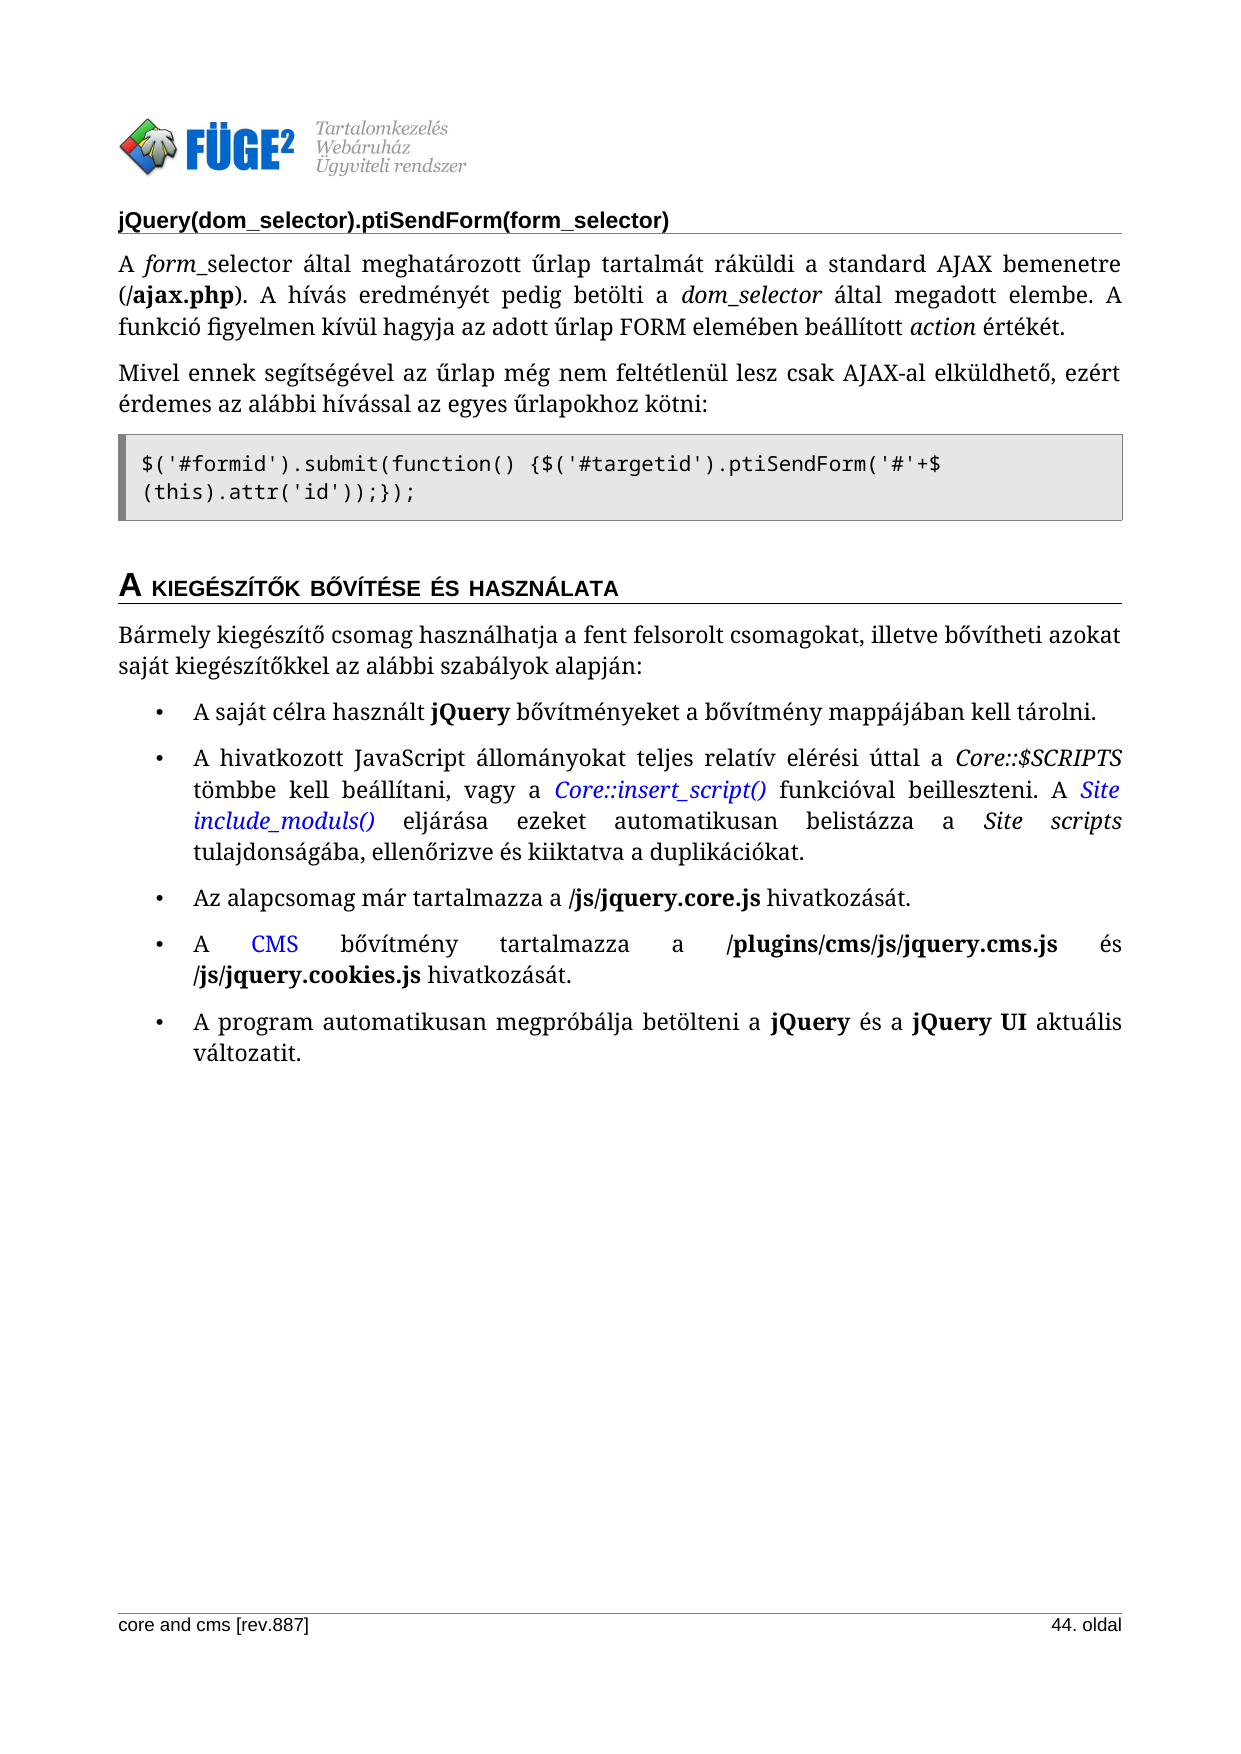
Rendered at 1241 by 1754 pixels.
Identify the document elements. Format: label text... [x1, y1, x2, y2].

list A program automatikusan megpróbálja betölteni a jQuery és a jQuery UI aktuális változatit. [156, 1005, 1122, 1068]
text Bármely kiegészítő csomag használhatja a fent felsorolt csomagokat, illetve bővítheti azokat saját kiegészítőkkel az alábbi szabályok alapján: [118, 619, 1122, 681]
list A CMS bővítmény tartalmazza a /plugins/cms/js/jquery.cms.js és /js/jquery.cookies.js hivatkozását. [156, 928, 1122, 991]
text A form_selector által meghatározott űrlap tartalmát ráküldi a standard AJAX bemenetre (/ajax.php). A hívás eredményét pedig betölti a dom_selector által megadott elembe. A funkció figyelmen kívül hagyja az adott űrlap FORM elemében beállított action értékét. [118, 248, 1122, 342]
text $('#formid').submit(function() {$('#targetid').ptiSendForm('#'+$(this).attr('id'));}); [126, 435, 1122, 520]
picture [118, 118, 473, 177]
list A hivatkozott JavaScript állományokat teljes relatív elérési úttal a Core::$SCRIPTS tömbbe kell beállítani, vagy a Core::insert_script() funkcióval beilleszteni. A Site include_moduls() eljárása ezeket automatikusan belistázza a Site scripts tulajdonságába, ellenőrizve és kiiktatva a duplikációkat. [156, 742, 1122, 867]
list Az alapcsomag már tartalmazza a /js/jquery.core.js hivatkozását. [156, 882, 1122, 913]
text Mivel ennek segítségével az űrlap még nem feltétlenül lesz csak AJAX-al elküldhető, ezért érdemes az alábbi hívással az egyes űrlapokhoz kötni: [118, 356, 1122, 419]
subtitle jQuery(dom_selector).ptiSendForm(form_selector) [118, 207, 1122, 233]
subtitle A kiegészítők bővítése és használata [118, 565, 1122, 603]
list A saját célra használt jQuery bővítményeket a bővítmény mappájában kell tárolni. [156, 696, 1122, 727]
